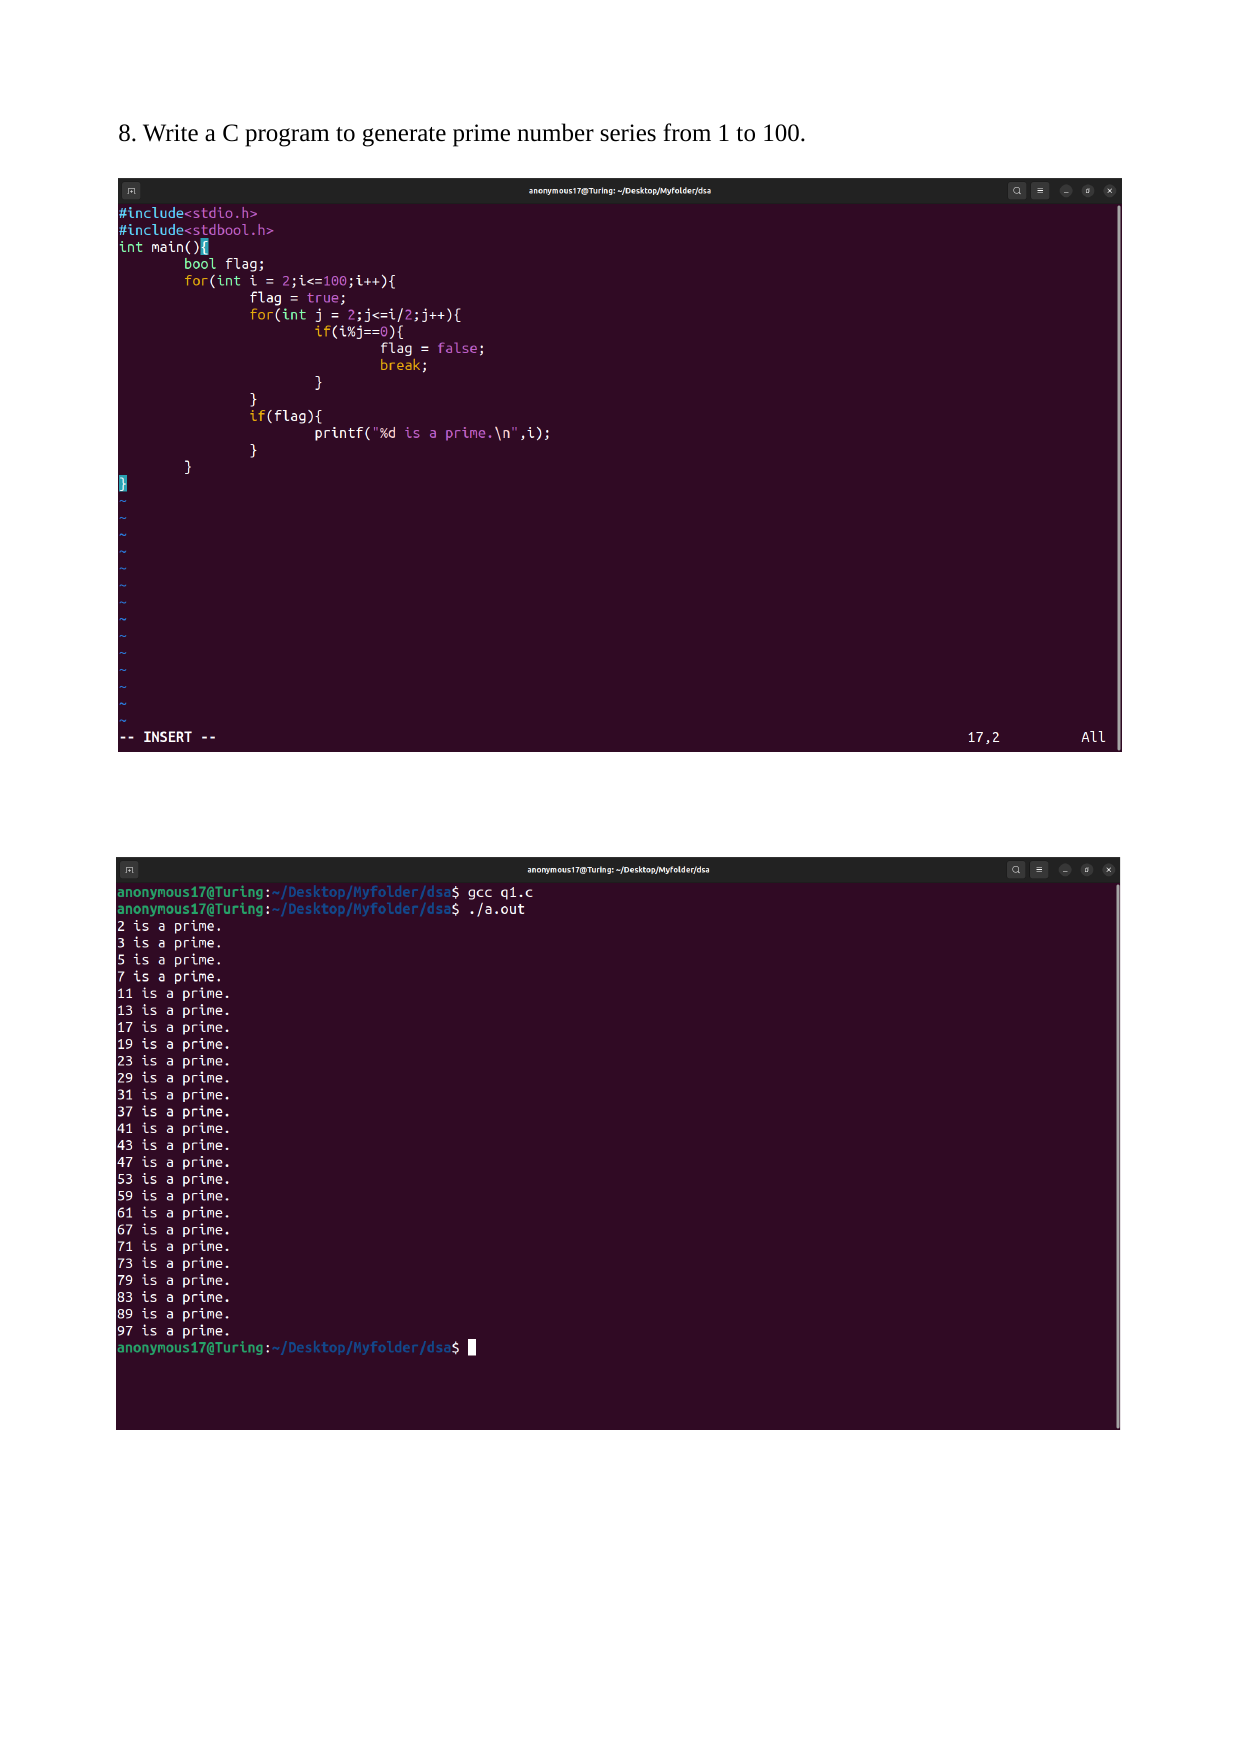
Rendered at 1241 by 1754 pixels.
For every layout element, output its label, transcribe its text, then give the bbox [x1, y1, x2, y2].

picture [116, 857, 1121, 1430]
picture [118, 178, 1122, 752]
text 8. Write a C program to generate prime number series from 1 to 100. [118, 118, 1122, 147]
